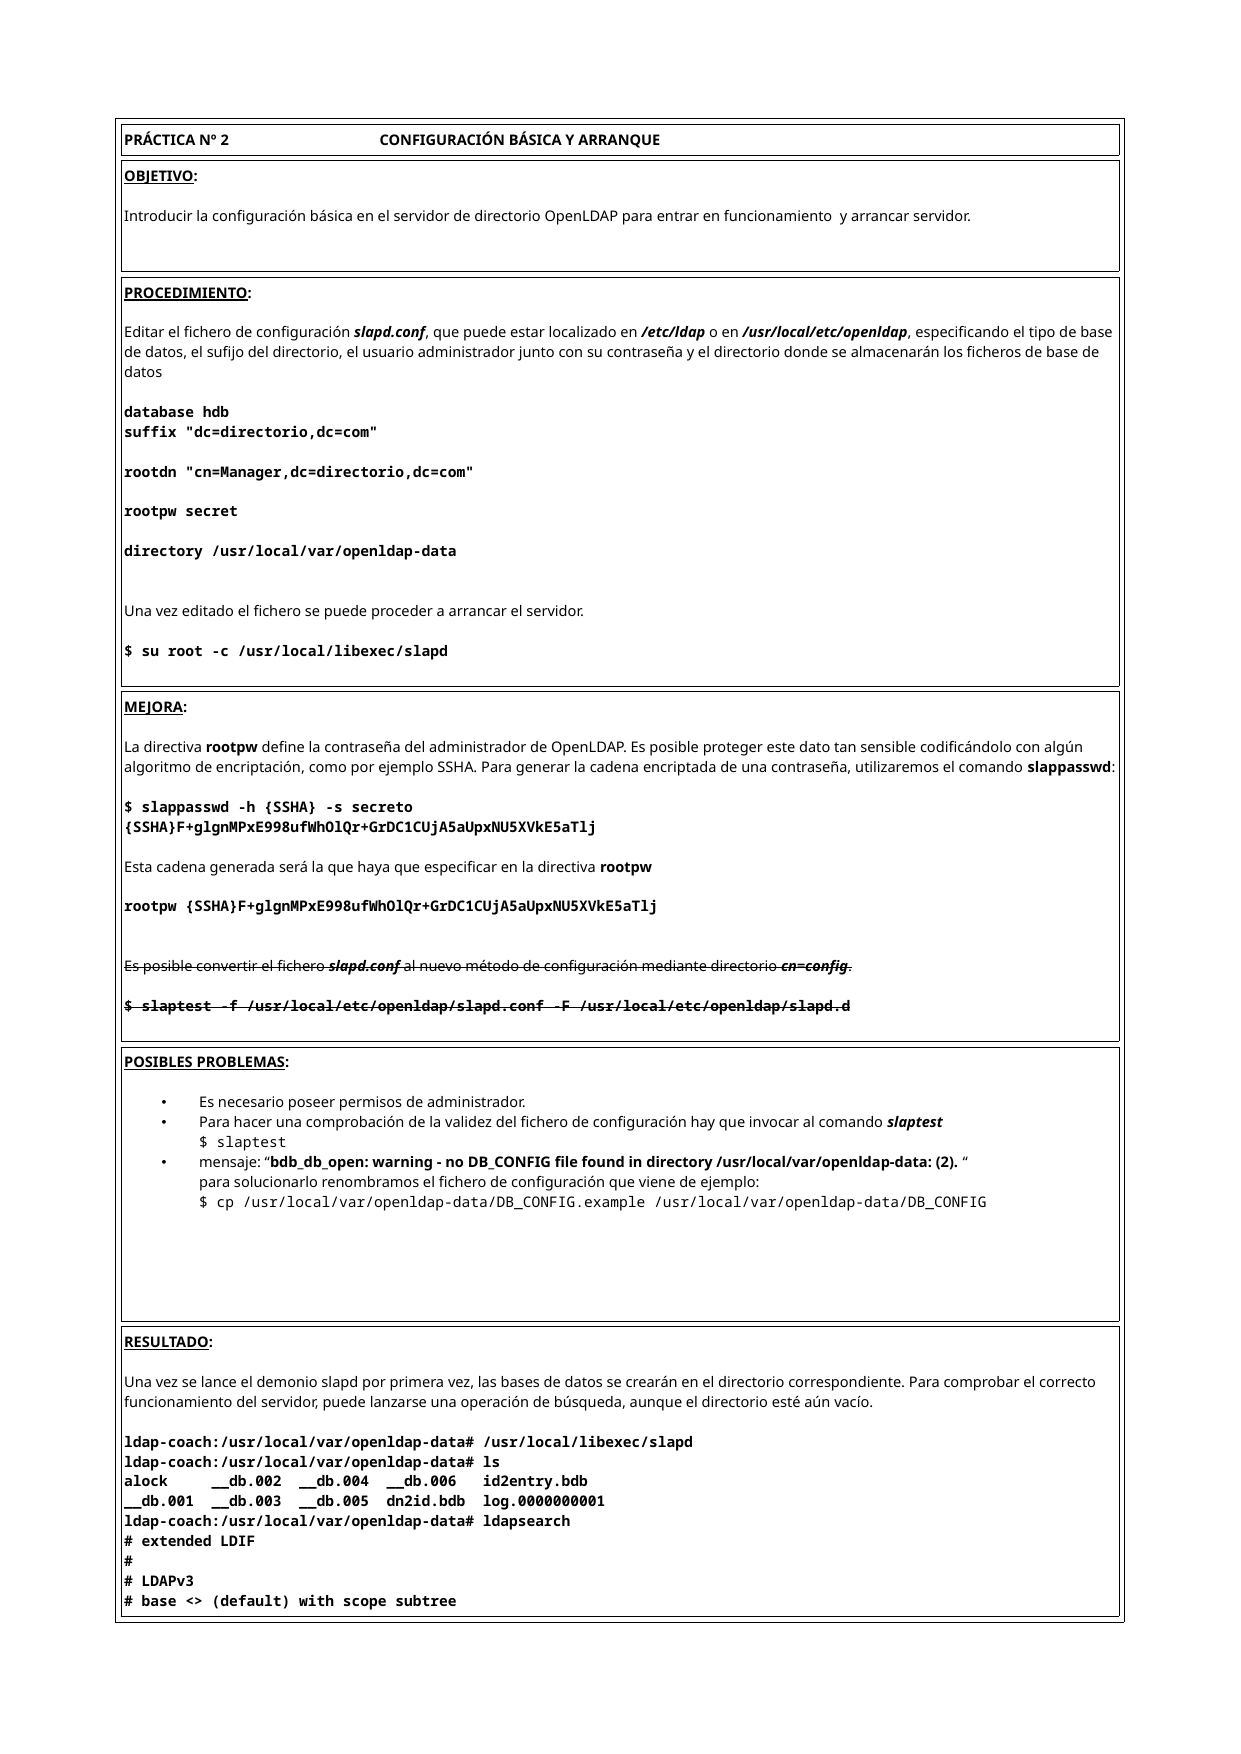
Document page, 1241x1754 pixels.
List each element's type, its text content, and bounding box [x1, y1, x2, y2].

table_header CONFIGURACIÓN BÁSICA Y ARRANQUE [374, 119, 1121, 155]
table_cell RESULTADO: Una vez se lance el demonio slapd por primera vez, las bases de datos se crearán en el directorio correspondiente. Para comprobar el correcto funcionamiento del servidor, puede lanzarse una operación de búsqueda, aunque el directorio esté aún vacío. ldap-coach:/usr/local/var/openldap-data# /usr/local/libexec/slapd ldap-coach:/usr/local/var/openldap-data# ls alock __db.002 __db.004 __db.006 id2entry.bdb __db.001 __db.003 __db.005 dn2id.bdb log.0000000001 ldap-coach:/usr/local/var/openldap-data# ldapsearch # extended LDIF # # LDAPv3 # base <> (default) with scope subtree [118, 1321, 1121, 1616]
table_header PRÁCTICA Nº 2 [118, 119, 373, 155]
table_cell MEJORA: La directiva rootpw define la contraseña del administrador de OpenLDAP. Es posible proteger este dato tan sensible codificándolo con algún algoritmo de encriptación, como por ejemplo SSHA. Para generar la cadena encriptada de una contraseña, utilizaremos el comando slappasswd: $ slappasswd -h {SSHA} -s secreto {SSHA}F+glgnMPxE998ufWhOlQr+GrDC1CUjA5aUpxNU5XVkE5aTlj Esta cadena generada será la que haya que especificar en la directiva rootpw rootpw {SSHA}F+glgnMPxE998ufWhOlQr+GrDC1CUjA5aUpxNU5XVkE5aTlj Es posible convertir el fichero slapd.conf al nuevo método de configuración mediante directorio cn=config. $ slaptest -f /usr/local/etc/openldap/slapd.conf -F /usr/local/etc/openldap/slapd.d [118, 686, 1121, 1041]
table_cell POSIBLES PROBLEMAS: Es necesario poseer permisos de administrador. Para hacer una comprobación de la validez del fichero de configuración hay que invocar al comando slaptest $ slaptest mensaje: “bdb_db_open: warning - no DB_CONFIG file found in directory /usr/local/var/openldap-data: (2). “ para solucionarlo renombramos el fichero de configuración que viene de ejemplo: $ cp /usr/local/var/openldap-data/DB_CONFIG.example /usr/local/var/openldap-data/DB_CONFIG [118, 1041, 1121, 1321]
table_cell PROCEDIMIENTO: Editar el fichero de configuración slapd.conf, que puede estar localizado en /etc/ldap o en /usr/local/etc/openldap, especificando el tipo de base de datos, el sufijo del directorio, el usuario administrador junto con su contraseña y el directorio donde se almacenarán los ficheros de base de datos database hdb suffix "dc=directorio,dc=com" rootdn "cn=Manager,dc=directorio,dc=com" rootpw secret directory /usr/local/var/openldap-data Una vez editado el fichero se puede proceder a arrancar el servidor. $ su root -c /usr/local/libexec/slapd [118, 271, 1121, 686]
table_cell OBJETIVO: Introducir la configuración básica en el servidor de directorio OpenLDAP para entrar en funcionamiento y arrancar servidor. [118, 155, 1121, 271]
